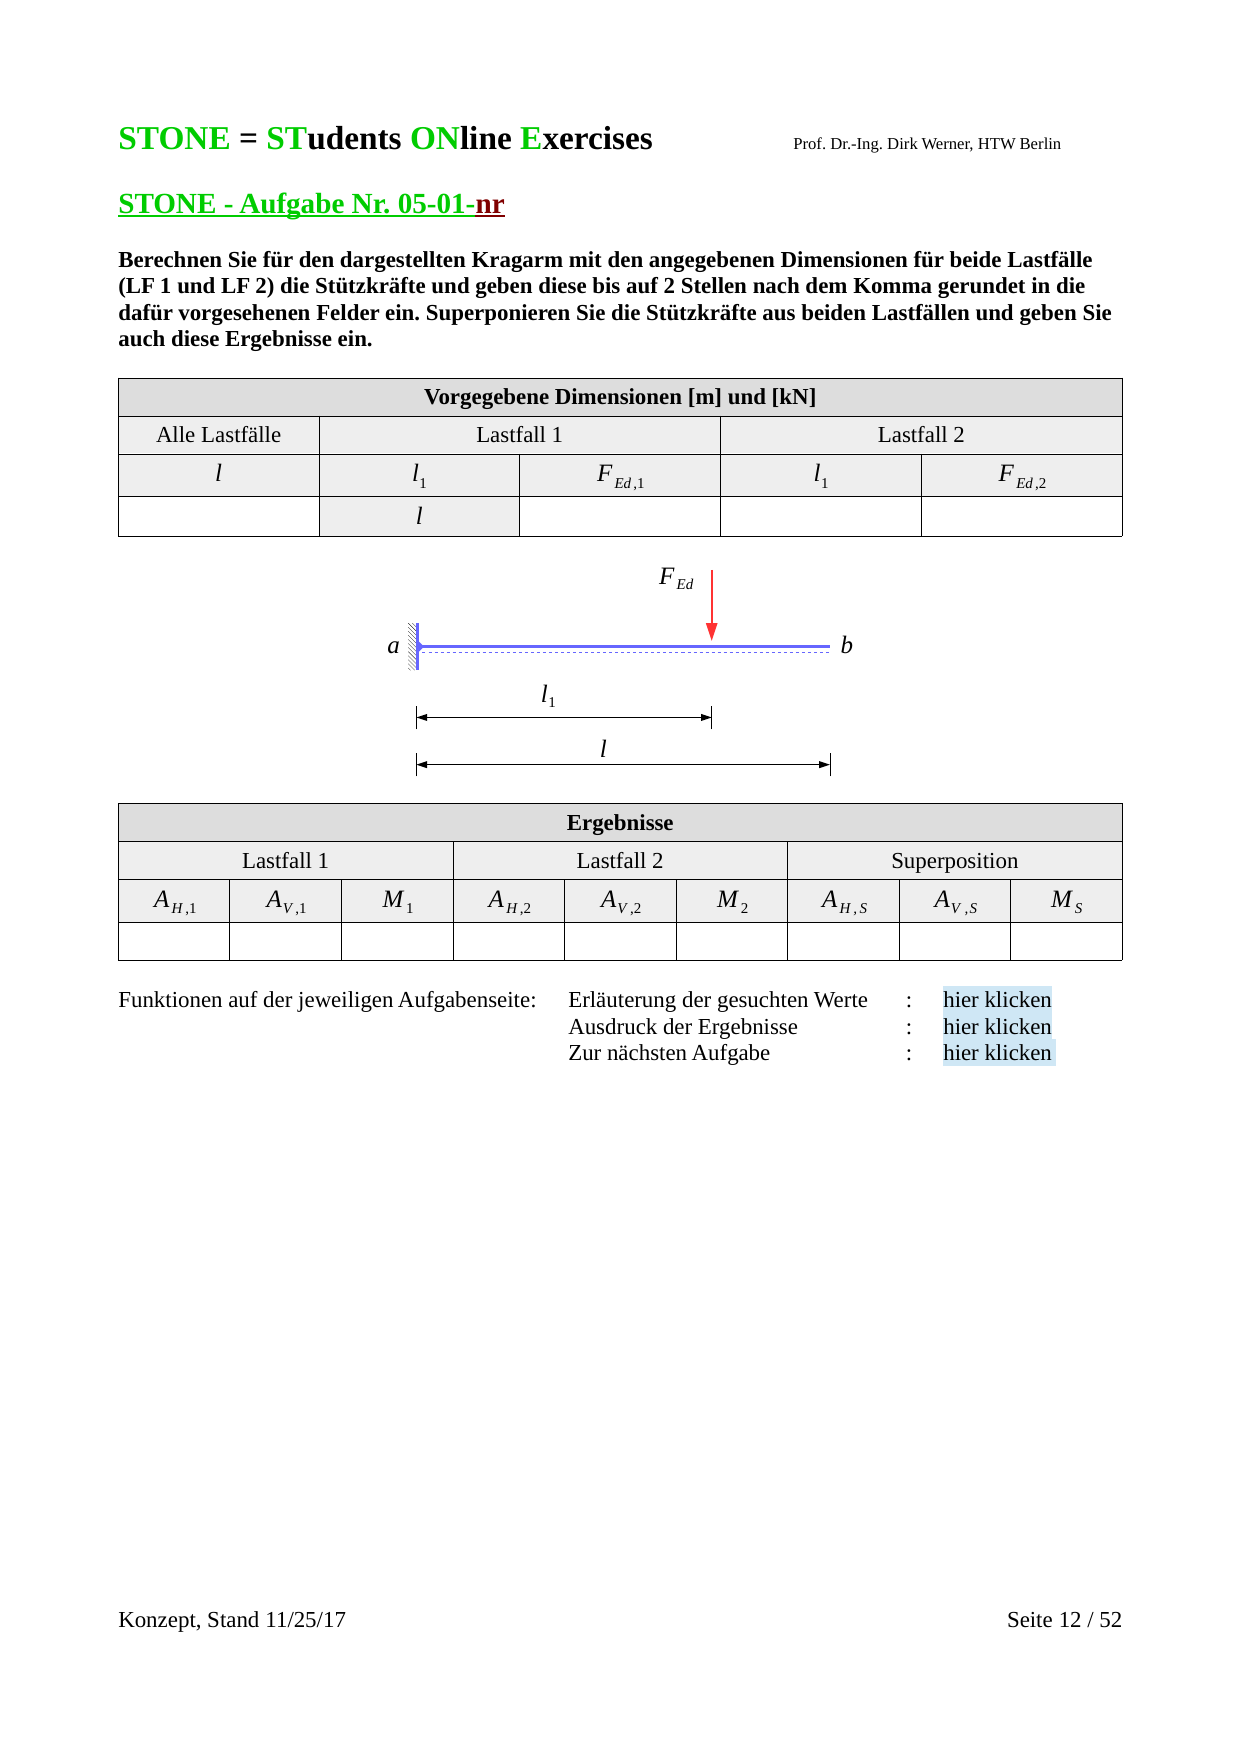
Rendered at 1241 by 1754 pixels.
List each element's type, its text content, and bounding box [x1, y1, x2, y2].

text Ausdruck der Ergebnisse : hier klicken [118, 1013, 1122, 1039]
table_cell [342, 923, 453, 960]
table_cell Lastfall 1 [119, 842, 453, 879]
table_cell [342, 880, 453, 922]
text Berechnen Sie für den dargestellten Kragarm mit den angegebenen Dimensionen für beide Lastfälle (LF 1 und LF 2) die Stützkräfte und geben diese bis auf 2 Stellen nach dem Komma gerundet in die dafür vorgesehenen Felder ein. Superponieren Sie die Stützkräfte aus beiden Lastfällen und geben Sie auch diese Ergebnisse ein. [118, 246, 1122, 351]
table_cell [900, 880, 1010, 922]
table_cell Lastfall 2 [454, 842, 787, 879]
table_cell [1011, 923, 1122, 960]
table_cell [320, 497, 519, 536]
table_cell [922, 455, 1122, 496]
table_cell [119, 455, 319, 496]
table_cell [677, 880, 787, 922]
table_header Vorgegebene Dimensionen [m] und [kN] [119, 379, 1122, 416]
table_cell [1011, 880, 1122, 922]
table_cell [520, 497, 720, 536]
table_cell [922, 497, 1122, 536]
table_cell [454, 923, 564, 960]
text Funktionen auf der jeweiligen Aufgabenseite: Erläuterung der gesuchten Werte : hier klicken [118, 986, 1122, 1013]
table_cell Superposition [788, 842, 1122, 879]
table_cell [565, 923, 676, 960]
text STONE - Aufgabe Nr. 05-01-nr [118, 186, 1122, 219]
text Zur nächsten Aufgabe : hier klicken [118, 1039, 1122, 1066]
table_header Ergebnisse [119, 804, 1122, 841]
table_cell [230, 880, 341, 922]
table_cell [119, 497, 319, 536]
table_cell [119, 880, 229, 922]
table_cell Lastfall 2 [721, 417, 1122, 453]
table_cell Lastfall 1 [320, 417, 720, 453]
table_cell [230, 923, 341, 960]
table_cell [900, 923, 1010, 960]
table_cell [788, 923, 899, 960]
table_cell [565, 880, 676, 922]
table_cell [454, 880, 564, 922]
table_cell [119, 923, 229, 960]
table_cell [677, 923, 787, 960]
table_cell Alle Lastfälle [119, 417, 319, 453]
table_cell [520, 455, 720, 496]
table_cell [721, 497, 921, 536]
table_cell [721, 455, 921, 496]
table_cell [320, 455, 519, 496]
table_cell [788, 880, 899, 922]
